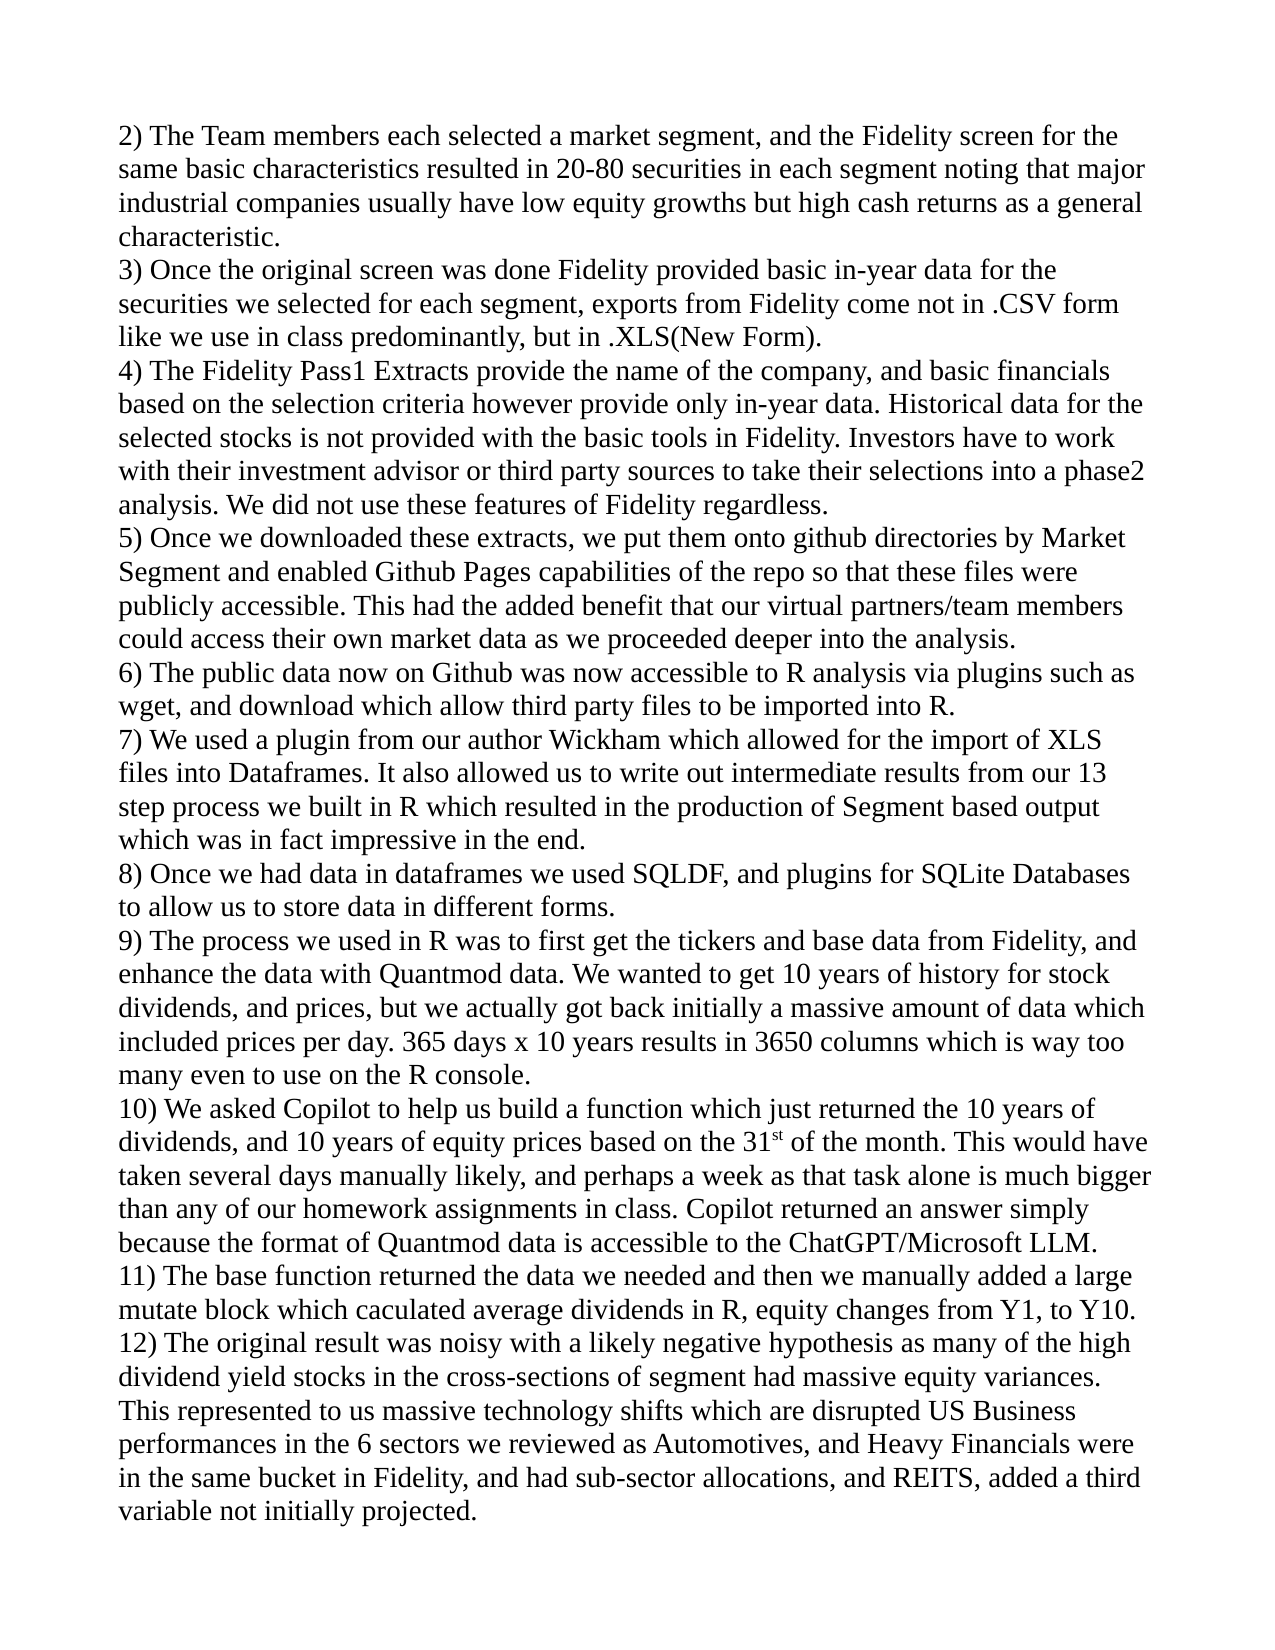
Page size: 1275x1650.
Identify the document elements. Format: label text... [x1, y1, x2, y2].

text 5) Once we downloaded these extracts, we put them onto github directories by Market Segment and enabled Github Pages capabilities of the repo so that these files were publicly accessible. This had the added benefit that our virtual partners/team members could access their own market data as we proceeded deeper into the analysis. [118, 521, 1157, 655]
text 7) We used a plugin from our author Wickham which allowed for the import of XLS files into Dataframes. It also allowed us to write out intermediate results from our 13 step process we built in R which resulted in the production of Segment based output which was in fact impressive in the end. [118, 722, 1157, 856]
text 8) Once we had data in dataframes we used SQLDF, and plugins for SQLite Databases to allow us to store data in different forms. [118, 856, 1157, 923]
text 12) The original result was noisy with a likely negative hypothesis as many of the high dividend yield stocks in the cross-sections of segment had massive equity variances. This represented to us massive technology shifts which are disrupted US Business performances in the 6 sectors we reviewed as Automotives, and Heavy Financials were in the same bucket in Fidelity, and had sub-sector allocations, and REITS, added a third variable not initially projected. [118, 1326, 1157, 1527]
text 10) We asked Copilot to help us build a function which just returned the 10 years of dividends, and 10 years of equity prices based on the 31st of the month. This would have taken several days manually likely, and perhaps a week as that task alone is much bigger than any of our homework assignments in class. Copilot returned an answer simply because the format of Quantmod data is accessible to the ChatGPT/Microsoft LLM. [118, 1091, 1157, 1258]
text 4) The Fidelity Pass1 Extracts provide the name of the company, and basic financials based on the selection criteria however provide only in-year data. Historical data for the selected stocks is not provided with the basic tools in Fidelity. Investors have to work with their investment advisor or third party sources to take their selections into a phase2 analysis. We did not use these features of Fidelity regardless. [118, 353, 1157, 521]
text 3) Once the original screen was done Fidelity provided basic in-year data for the securities we selected for each segment, exports from Fidelity come not in .CSV form like we use in class predominantly, but in .XLS(New Form). [118, 252, 1157, 353]
text 9) The process we used in R was to first get the tickers and base data from Fidelity, and enhance the data with Quantmod data. We wanted to get 10 years of history for stock dividends, and prices, but we actually got back initially a massive amount of data which included prices per day. 365 days x 10 years results in 3650 columns which is way too many even to use on the R console. [118, 923, 1157, 1091]
text 2) The Team members each selected a market segment, and the Fidelity screen for the same basic characteristics resulted in 20-80 securities in each segment noting that major industrial companies usually have low equity growths but high cash returns as a general characteristic. [118, 118, 1157, 252]
text 6) The public data now on Github was now accessible to R analysis via plugins such as wget, and download which allow third party files to be imported into R. [118, 655, 1157, 722]
text 11) The base function returned the data we needed and then we manually added a large mutate block which caculated average dividends in R, equity changes from Y1, to Y10. [118, 1258, 1157, 1326]
